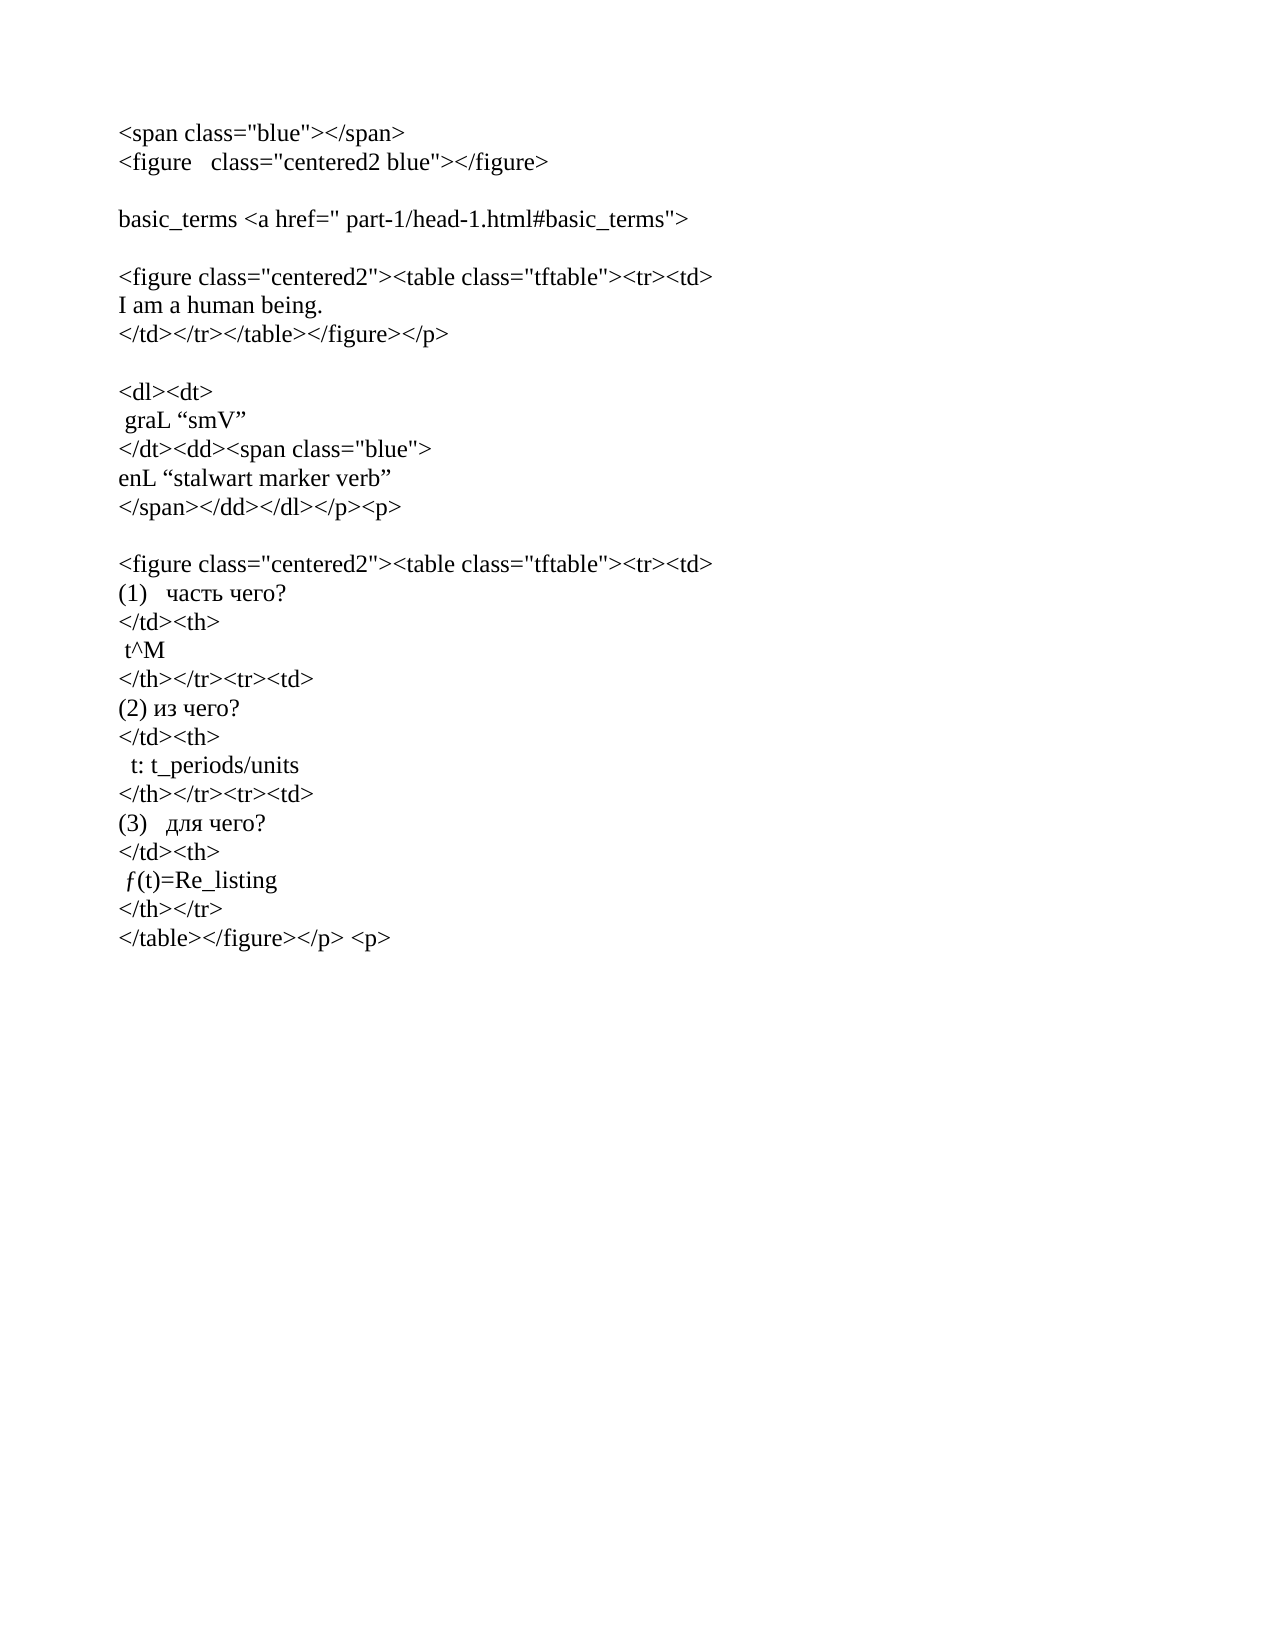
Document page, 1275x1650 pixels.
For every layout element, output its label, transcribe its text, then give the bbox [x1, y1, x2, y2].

text graL “smV” [118, 406, 1157, 434]
text </table></figure></p> <p> [118, 923, 1157, 952]
text </span></dd></dl></p><p> [118, 492, 1157, 521]
text <span class="blue"></span> [118, 118, 1157, 147]
text I am a human being. [118, 291, 1157, 319]
text </th></tr> [118, 894, 1157, 923]
text <figure class="centered2 blue"></figure> [118, 147, 1157, 176]
text <figure class="centered2"><table class="tftable"><tr><td> [118, 549, 1157, 578]
text </td><th> [118, 837, 1157, 866]
text <dl><dt> [118, 377, 1157, 406]
text </dt><dd><span class="blue"> [118, 434, 1157, 463]
text t: t_periods/units [118, 751, 1157, 779]
text enL “stalwart marker verb” [118, 463, 1157, 492]
text (3) для чего? [118, 808, 1157, 837]
text </th></tr><tr><td> [118, 664, 1157, 693]
text (2) из чего? [118, 693, 1157, 722]
text (1) часть чего? [118, 578, 1157, 607]
text </td><th> [118, 722, 1157, 751]
text ƒ(t)=Re_listing [118, 866, 1157, 894]
text t^M [118, 636, 1157, 664]
text basic_terms <a href=" part-1/head-1.html#basic_terms"> [118, 204, 1157, 233]
text <figure class="centered2"><table class="tftable"><tr><td> [118, 262, 1157, 291]
text </td><th> [118, 607, 1157, 636]
text </td></tr></table></figure></p> [118, 319, 1157, 348]
text </th></tr><tr><td> [118, 779, 1157, 808]
